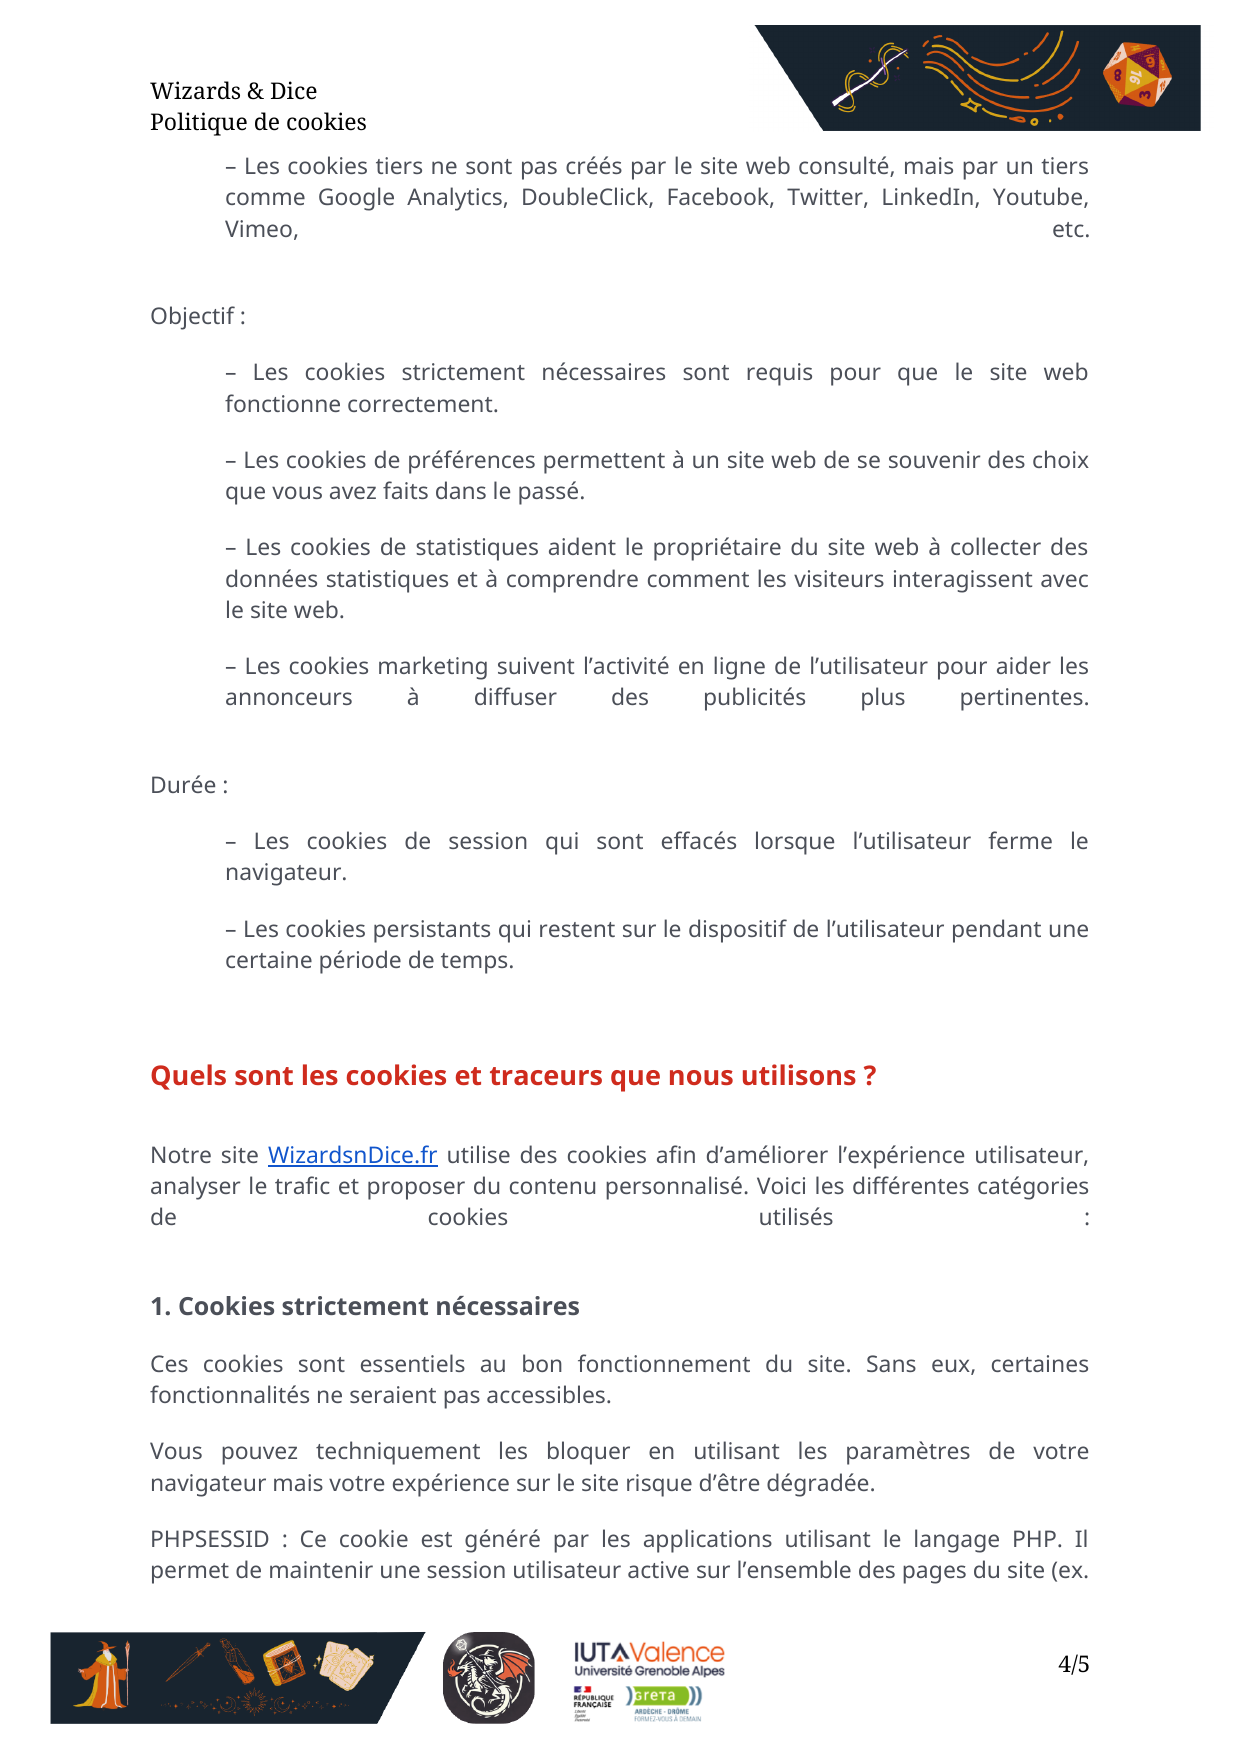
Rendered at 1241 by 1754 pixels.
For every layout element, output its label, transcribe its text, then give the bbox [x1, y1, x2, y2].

text – Les cookies de statistiques aident le propriétaire du site web à collecter des données statistiques et à comprendre comment les visiteurs interagissent avec le site web. [225, 531, 1090, 625]
picture [748, 25, 1214, 132]
text 1. Cookies strictement nécessaires [150, 1289, 1090, 1323]
text – Les cookies de session qui sont effacés lorsque l’utilisateur ferme le navigateur. [225, 825, 1090, 887]
text – Les cookies de préférences permettent à un site web de se souvenir des choix que vous avez faits dans le passé. [225, 444, 1090, 506]
text – Les cookies tiers ne sont pas créés par le site web consulté, mais par un tiers comme Google Analytics, DoubleClick, Facebook, Twitter, LinkedIn, Youtube, Vimеo, etc. [225, 150, 1090, 275]
text – Les cookies strictement nécessaires sont requis pour que le site web fonctionne correctement. [225, 356, 1090, 419]
text Ces cookies sont essentiels au bon fonctionnement du site. Sans eux, certaines fonctionnalités ne seraient pas accessibles. [150, 1348, 1090, 1410]
text – Les cookies persistants qui restent sur le dispositif de l’utilisateur pendant une certaine période de temps. [225, 912, 1090, 975]
text – Les cookies marketing suivent l’activité en ligne de l’utilisateur pour aider les annonceurs à diffuser des publicités plus pertinentes. [225, 650, 1090, 744]
text PHPSESSID : Ce cookie est généré par les applications utilisant le langage PHP. Il permet de maintenir une session utilisateur active sur l’ensemble des pages du site (ex. [150, 1523, 1090, 1585]
text Durée : [150, 769, 1090, 800]
subtitle Quels sont les cookies et traceurs que nous utilisons ? [150, 1056, 1090, 1093]
picture [42, 1628, 749, 1733]
text Vous pouvez techniquement les bloquer en utilisant les paramètres de votre navigateur mais votre expérience sur le site risque d’être dégradée. [150, 1435, 1090, 1498]
text Objectif : [150, 300, 1090, 331]
text Notre site WizardsnDice.fr utilise des cookies afin d’améliorer l’expérience utilisateur, analyser le trafic et proposer du contenu personnalisé. Voici les différentes catégories de cookies utilisés : [150, 1139, 1090, 1264]
